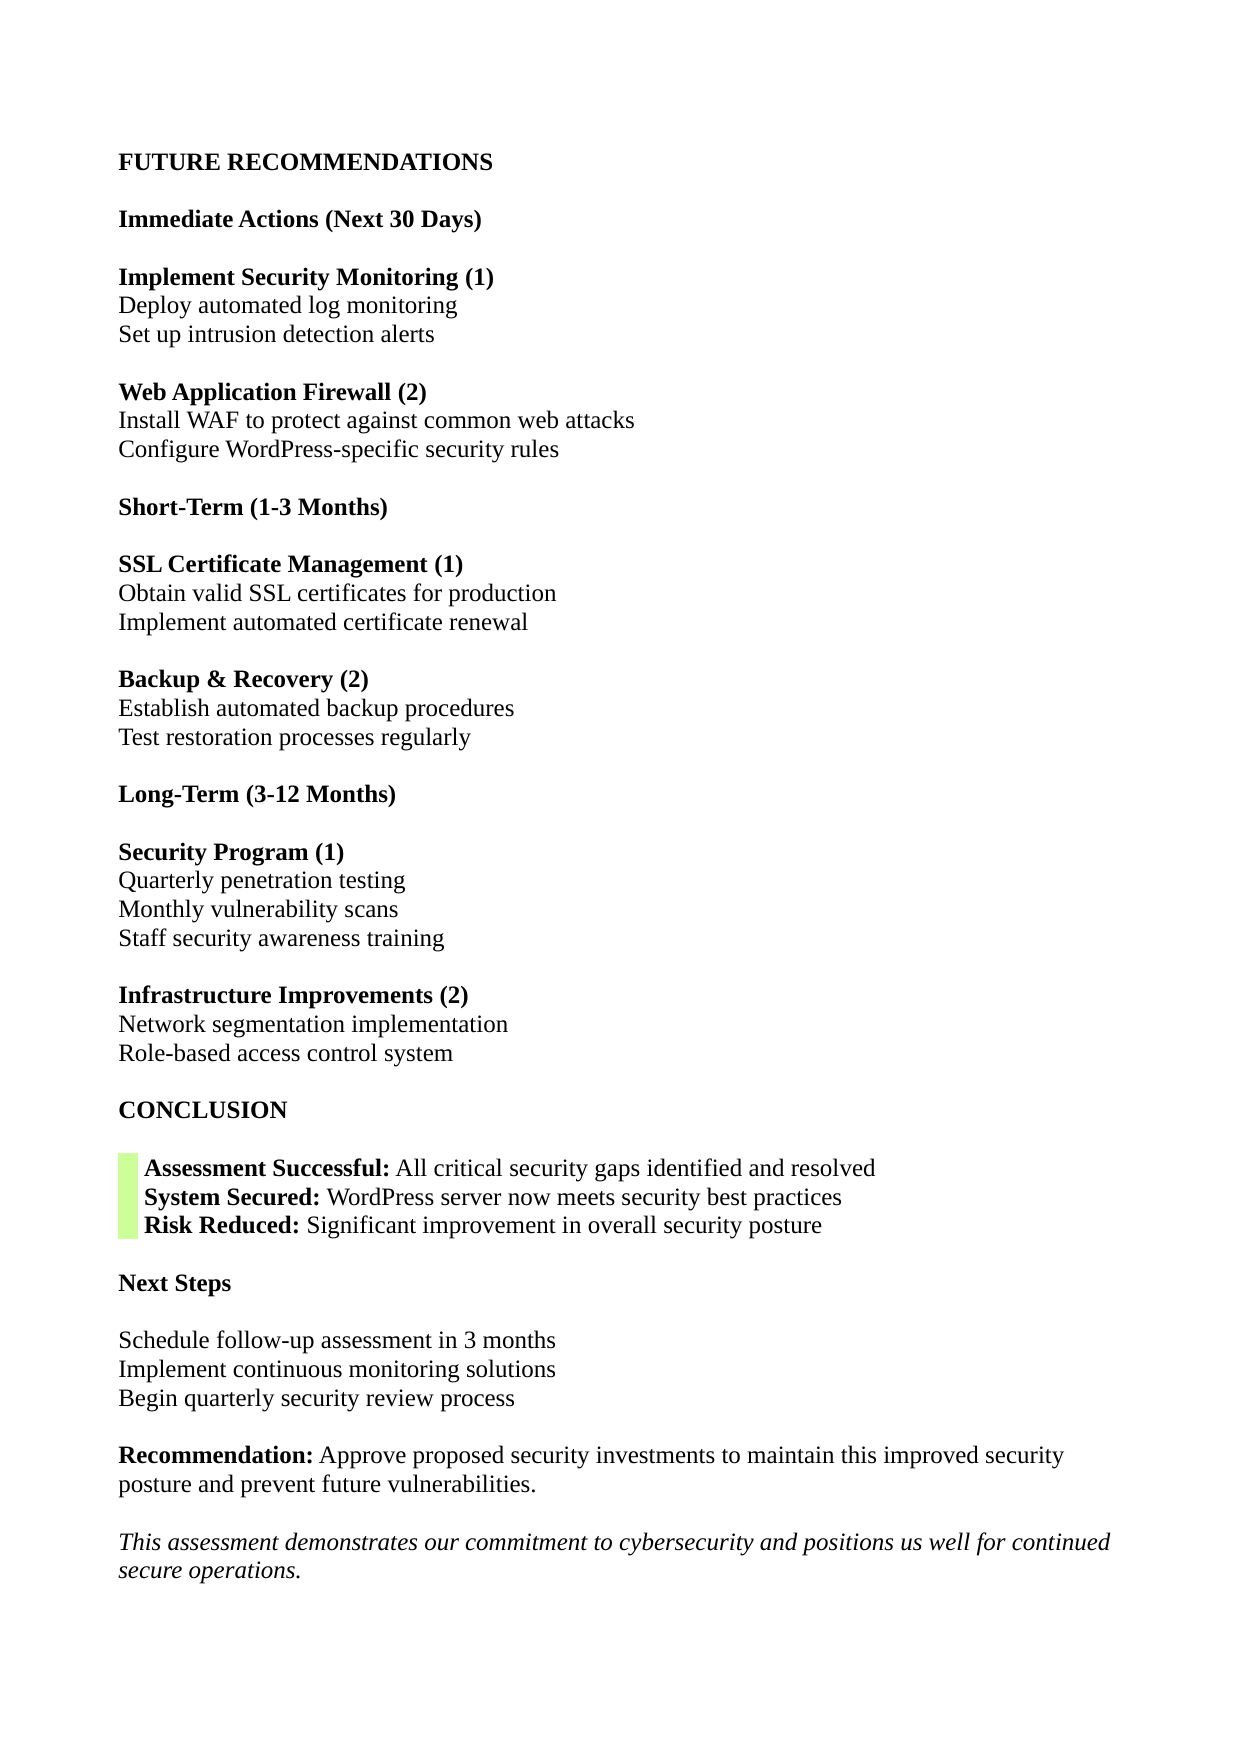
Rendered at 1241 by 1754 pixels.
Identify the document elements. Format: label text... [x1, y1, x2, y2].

text Short-Term (1-3 Months) [118, 492, 1122, 521]
text Quarterly penetration testing [118, 866, 1122, 894]
text Infrastructure Improvements (2) [118, 981, 1122, 1009]
text Immediate Actions (Next 30 Days) [118, 204, 1122, 233]
text Backup & Recovery (2) [118, 664, 1122, 693]
text This assessment demonstrates our commitment to cybersecurity and positions us well for continued secure operations. [118, 1527, 1122, 1584]
text Staff security awareness training [118, 923, 1122, 952]
text Next Steps [118, 1268, 1122, 1297]
text Set up intrusion detection alerts [118, 319, 1122, 348]
text Implement Security Monitoring (1) [118, 262, 1122, 291]
text Configure WordPress-specific security rules [118, 434, 1122, 463]
text FUTURE RECOMMENDATIONS [118, 147, 1122, 176]
text SSL Certificate Management (1) [118, 549, 1122, 578]
text ✅ System Secured: WordPress server now meets security best practices [118, 1182, 1122, 1211]
text Recommendation: Approve proposed security investments to maintain this improved security posture and prevent future vulnerabilities. [118, 1441, 1122, 1498]
text Network segmentation implementation [118, 1009, 1122, 1038]
text ✅ Assessment Successful: All critical security gaps identified and resolved [118, 1153, 1122, 1182]
text Establish automated backup procedures [118, 693, 1122, 722]
text Role-based access control system [118, 1038, 1122, 1067]
text ✅ Risk Reduced: Significant improvement in overall security posture [118, 1211, 1122, 1239]
text Implement automated certificate renewal [118, 607, 1122, 636]
text CONCLUSION [118, 1096, 1122, 1124]
text Monthly vulnerability scans [118, 894, 1122, 923]
text Schedule follow-up assessment in 3 months [118, 1326, 1122, 1354]
text Test restoration processes regularly [118, 722, 1122, 751]
text Long-Term (3-12 Months) [118, 779, 1122, 808]
text Install WAF to protect against common web attacks [118, 406, 1122, 434]
text Security Program (1) [118, 837, 1122, 866]
text Web Application Firewall (2) [118, 377, 1122, 406]
text Implement continuous monitoring solutions [118, 1354, 1122, 1383]
text Begin quarterly security review process [118, 1383, 1122, 1412]
text Obtain valid SSL certificates for production [118, 578, 1122, 607]
text Deploy automated log monitoring [118, 291, 1122, 319]
